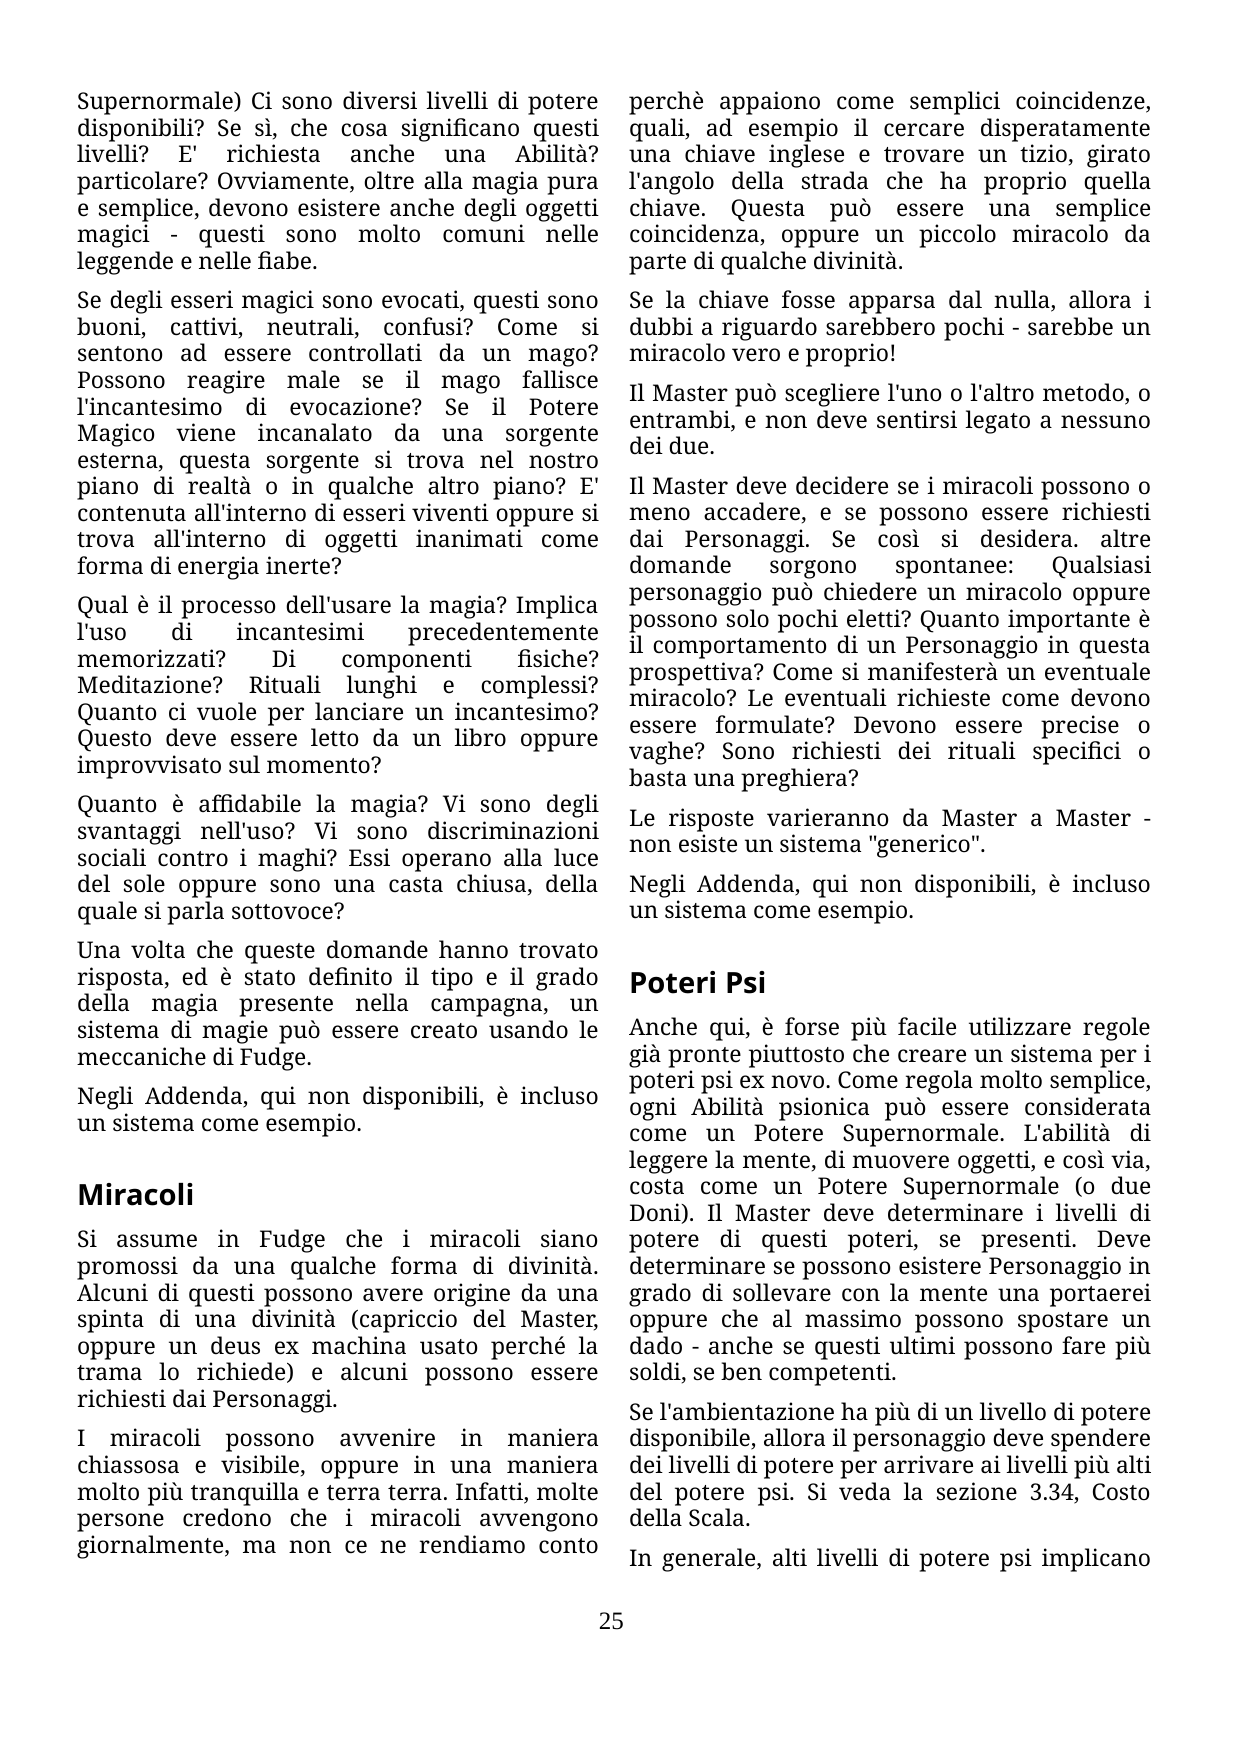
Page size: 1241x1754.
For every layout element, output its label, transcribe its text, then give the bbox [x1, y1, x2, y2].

subtitle Poteri Psi [629, 962, 1152, 1002]
text Se la chiave fosse apparsa dal nulla, allora i dubbi a riguardo sarebbero pochi - sarebbe un miracolo vero e proprio! [629, 287, 1152, 367]
text Negli Addenda, qui non disponibili, è incluso un sistema come esempio. [629, 871, 1152, 924]
subtitle Miracoli [77, 1174, 599, 1214]
text Se degli esseri magici sono evocati, questi sono buoni, cattivi, neutrali, confusi? Come si sentono ad essere controllati da un mago? Possono reagire male se il mago fallisce l'incantesimo di evocazione? Se il Potere Magico viene incanalato da una sorgente esterna, questa sorgente si trova nel nostro piano di realtà o in qualche altro piano? E' contenuta all'interno di esseri viventi oppure si trova all'interno di oggetti inanimati come forma di energia inerte? [77, 287, 599, 580]
text Una volta che queste domande hanno trovato risposta, ed è stato definito il tipo e il grado della magia presente nella campagna, un sistema di magie può essere creato usando le meccaniche di Fudge. [77, 937, 599, 1070]
text Il Master può scegliere l'uno o l'altro metodo, o entrambi, e non deve sentirsi legato a nessuno dei due. [629, 380, 1152, 460]
text Se l'ambientazione ha più di un livello di potere disponibile, allora il personaggio deve spendere dei livelli di potere per arrivare ai livelli più alti del potere psi. Si veda la sezione 3.34, Costo della Scala. [629, 1399, 1152, 1532]
text In generale, alti livelli di potere psi implicano [629, 1545, 1152, 1571]
text Supernormale) Ci sono diversi livelli di potere disponibili? Se sì, che cosa significano questi livelli? E' richiesta anche una Abilità? particolare? Ovviamente, oltre alla magia pura e semplice, devono esistere anche degli oggetti magici - questi sono molto comuni nelle leggende e nelle fiabe. [77, 88, 599, 274]
text I miracoli possono avvenire in maniera chiassosa e visibile, oppure in una maniera molto più tranquilla e terra terra. Infatti, molte persone credono che i miracoli avvengono giornalmente, ma non ce ne rendiamo conto [77, 1426, 599, 1558]
text Il Master deve decidere se i miracoli possono o meno accadere, e se possono essere richiesti dai Personaggi. Se così si desidera. altre domande sorgono spontanee: Qualsiasi personaggio può chiedere un miracolo oppure possono solo pochi eletti? Quanto importante è il comportamento di un Personaggio in questa prospettiva? Come si manifesterà un eventuale miracolo? Le eventuali richieste come devono essere formulate? Devono essere precise o vaghe? Sono richiesti dei rituali specifici o basta una preghiera? [629, 473, 1152, 792]
text Negli Addenda, qui non disponibili, è incluso un sistema come esempio. [77, 1083, 599, 1136]
text Quanto è affidabile la magia? Vi sono degli svantaggi nell'uso? Vi sono discriminazioni sociali contro i maghi? Essi operano alla luce del sole oppure sono una casta chiusa, della quale si parla sottovoce? [77, 792, 599, 924]
text Si assume in Fudge che i miracoli siano promossi da una qualche forma di divinità. Alcuni di questi possono avere origine da una spinta di una divinità (capriccio del Master, oppure un deus ex machina usato perché la trama lo richiede) e alcuni possono essere richiesti dai Personaggi. [77, 1227, 599, 1413]
text Anche qui, è forse più facile utilizzare regole già pronte piuttosto che creare un sistema per i poteri psi ex novo. Come regola molto semplice, ogni Abilità psionica può essere considerata come un Potere Supernormale. L'abilità di leggere la mente, di muovere oggetti, e così via, costa come un Potere Supernormale (o due Doni). Il Master deve determinare i livelli di potere di questi poteri, se presenti. Deve determinare se possono esistere Personaggio in grado di sollevare con la mente una portaerei oppure che al massimo possono spostare un dado - anche se questi ultimi possono fare più soldi, se ben competenti. [629, 1014, 1152, 1386]
text perchè appaiono come semplici coincidenze, quali, ad esempio il cercare disperatamente una chiave inglese e trovare un tizio, girato l'angolo della strada che ha proprio quella chiave. Questa può essere una semplice coincidenza, oppure un piccolo miracolo da parte di qualche divinità. [629, 88, 1152, 274]
text Le risposte varieranno da Master a Master - non esiste un sistema "generico". [629, 805, 1152, 858]
text Qual è il processo dell'usare la magia? Implica l'uso di incantesimi precedentemente memorizzati? Di componenti fisiche? Meditazione? Rituali lunghi e complessi? Quanto ci vuole per lanciare un incantesimo? Questo deve essere letto da un libro oppure improvvisato sul momento? [77, 593, 599, 779]
